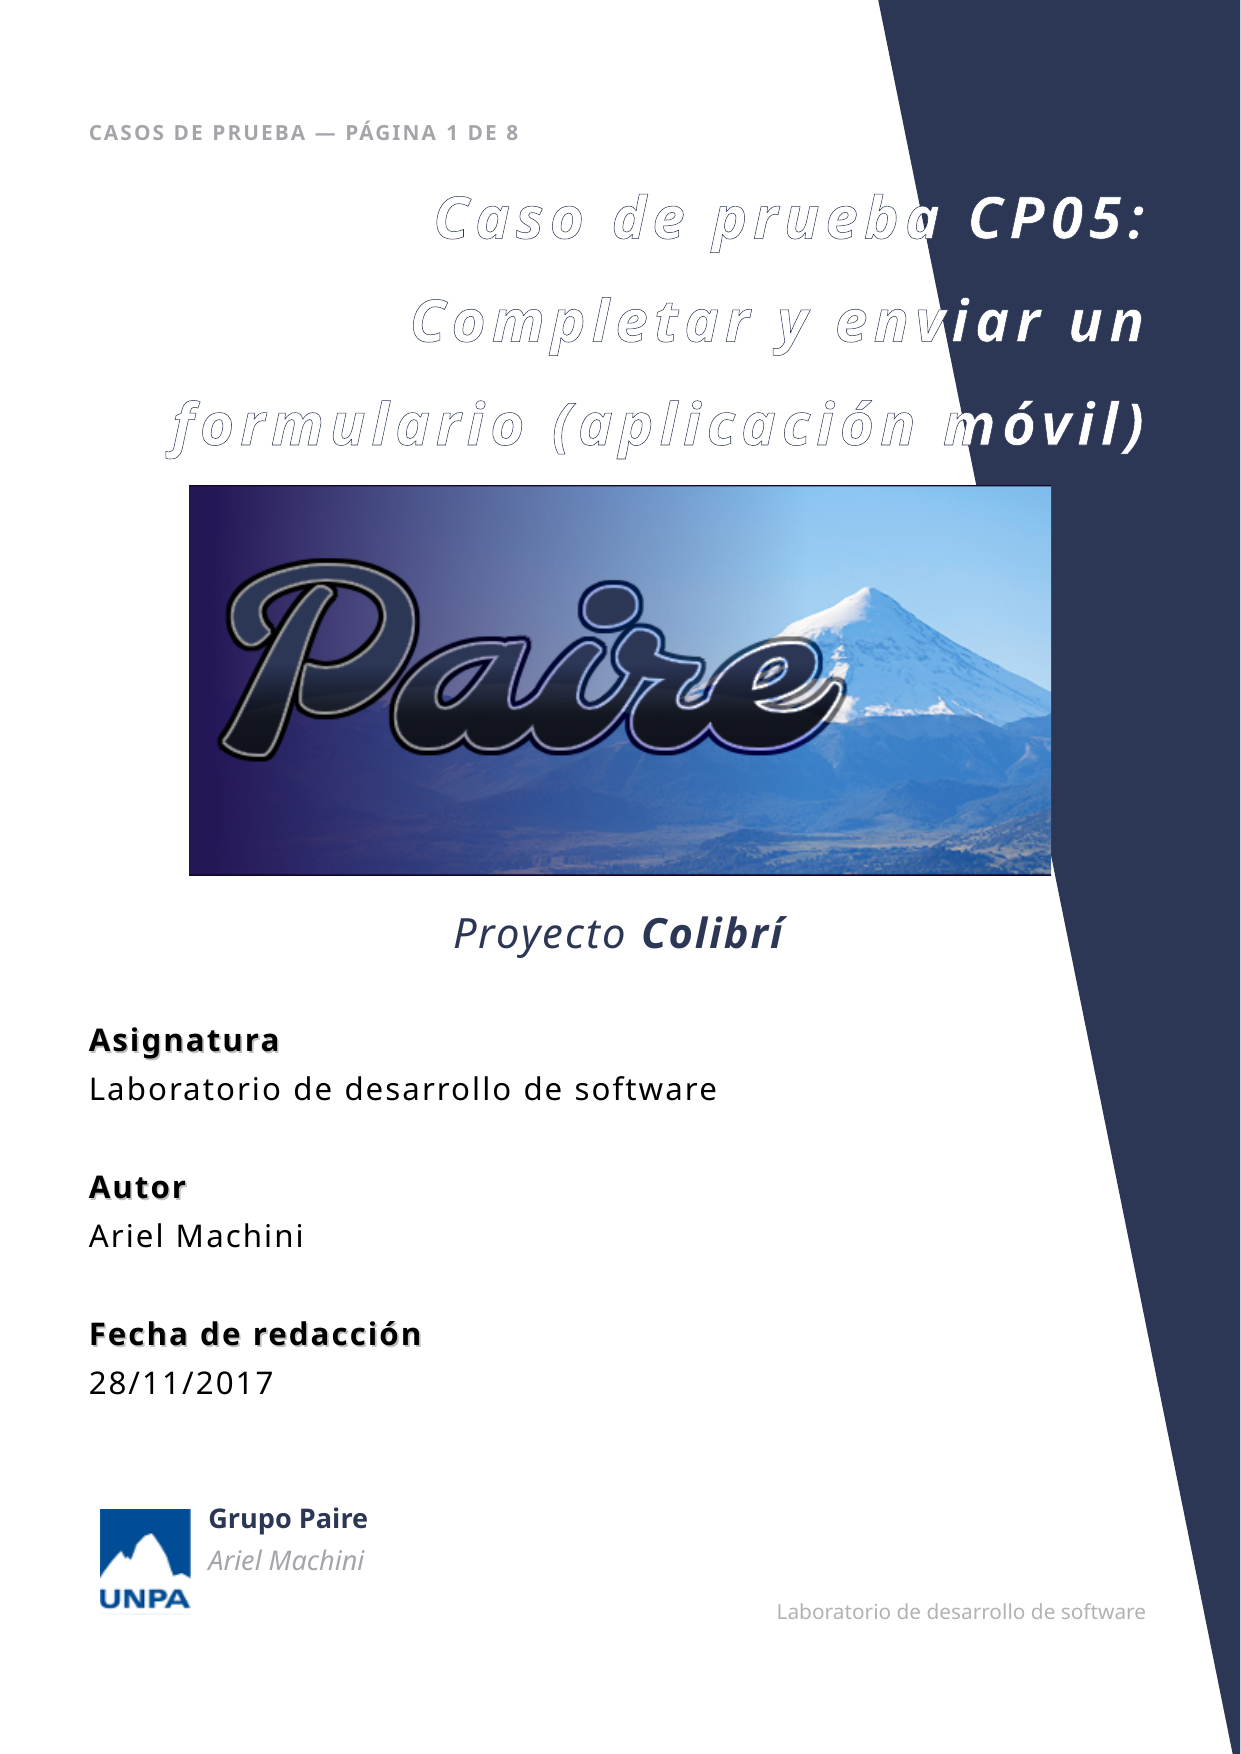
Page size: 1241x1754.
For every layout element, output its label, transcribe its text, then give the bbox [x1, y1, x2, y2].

picture [189, 485, 1052, 876]
text Autor [88, 1165, 1122, 1208]
text Caso de prueba CP05: Completar y enviar un formulario (aplicación móvil) [88, 176, 971, 462]
picture [100, 1509, 191, 1615]
text Proyecto Colibrí [88, 904, 1072, 961]
text Asignatura [88, 1018, 1092, 1061]
text 28/11/2017 [88, 1361, 1152, 1404]
text Fecha de redacción [88, 1312, 1151, 1355]
text Ariel Machini [88, 1214, 1132, 1257]
text Laboratorio de desarrollo de software [88, 1067, 1102, 1110]
